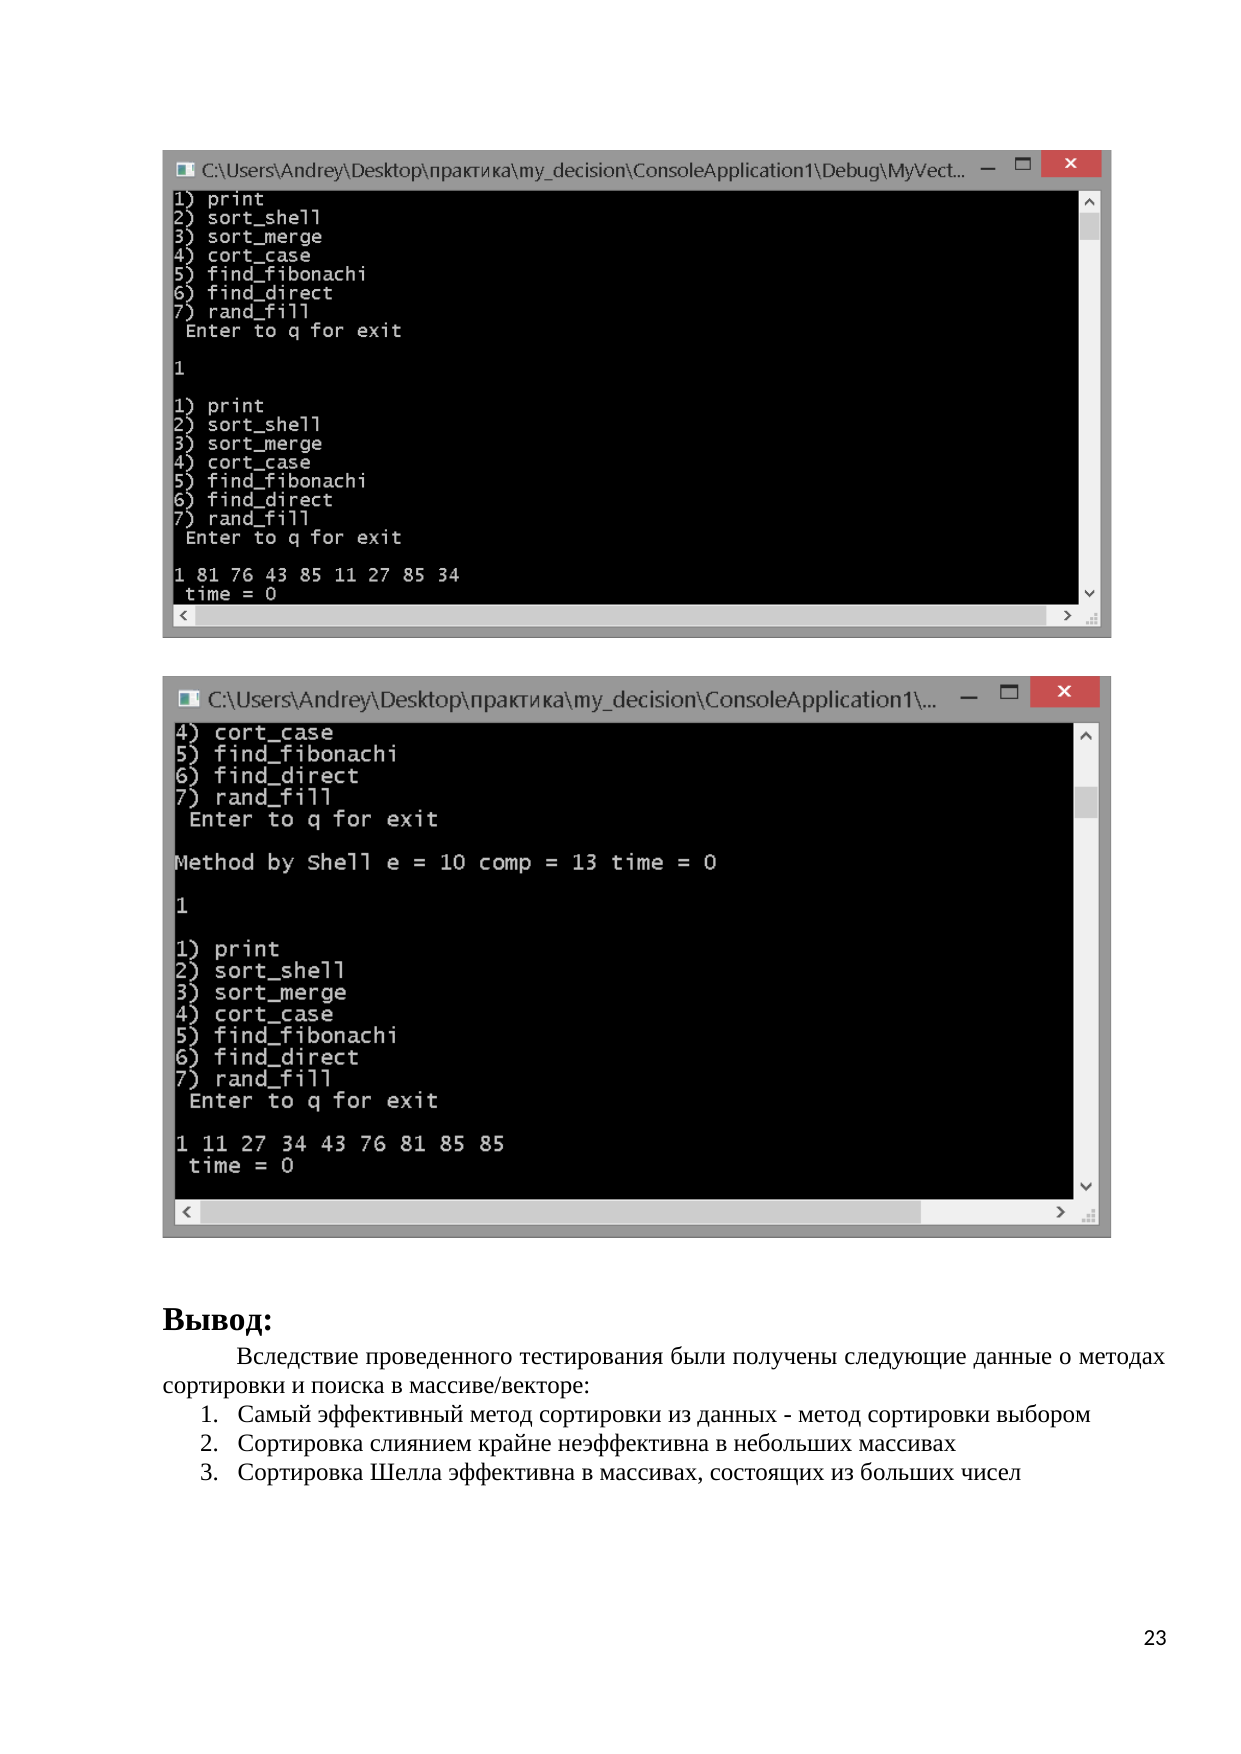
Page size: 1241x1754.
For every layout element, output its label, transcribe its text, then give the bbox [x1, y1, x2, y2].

list Сортировка Шелла эффективна в массивах, состоящих из больших чисел [200, 1457, 1166, 1486]
text Вывод: [162, 1299, 1166, 1337]
text Вследствие проведенного тестирования были получены следующие данные о методах сортировки и поиска в массиве/векторе: [162, 1337, 1166, 1399]
picture [162, 150, 1112, 638]
picture [162, 676, 1112, 1238]
list Сортировка слиянием крайне неэффективна в небольших массивах [200, 1428, 1166, 1457]
list Самый эффективный метод сортировки из данных - метод сортировки выбором [200, 1399, 1166, 1428]
